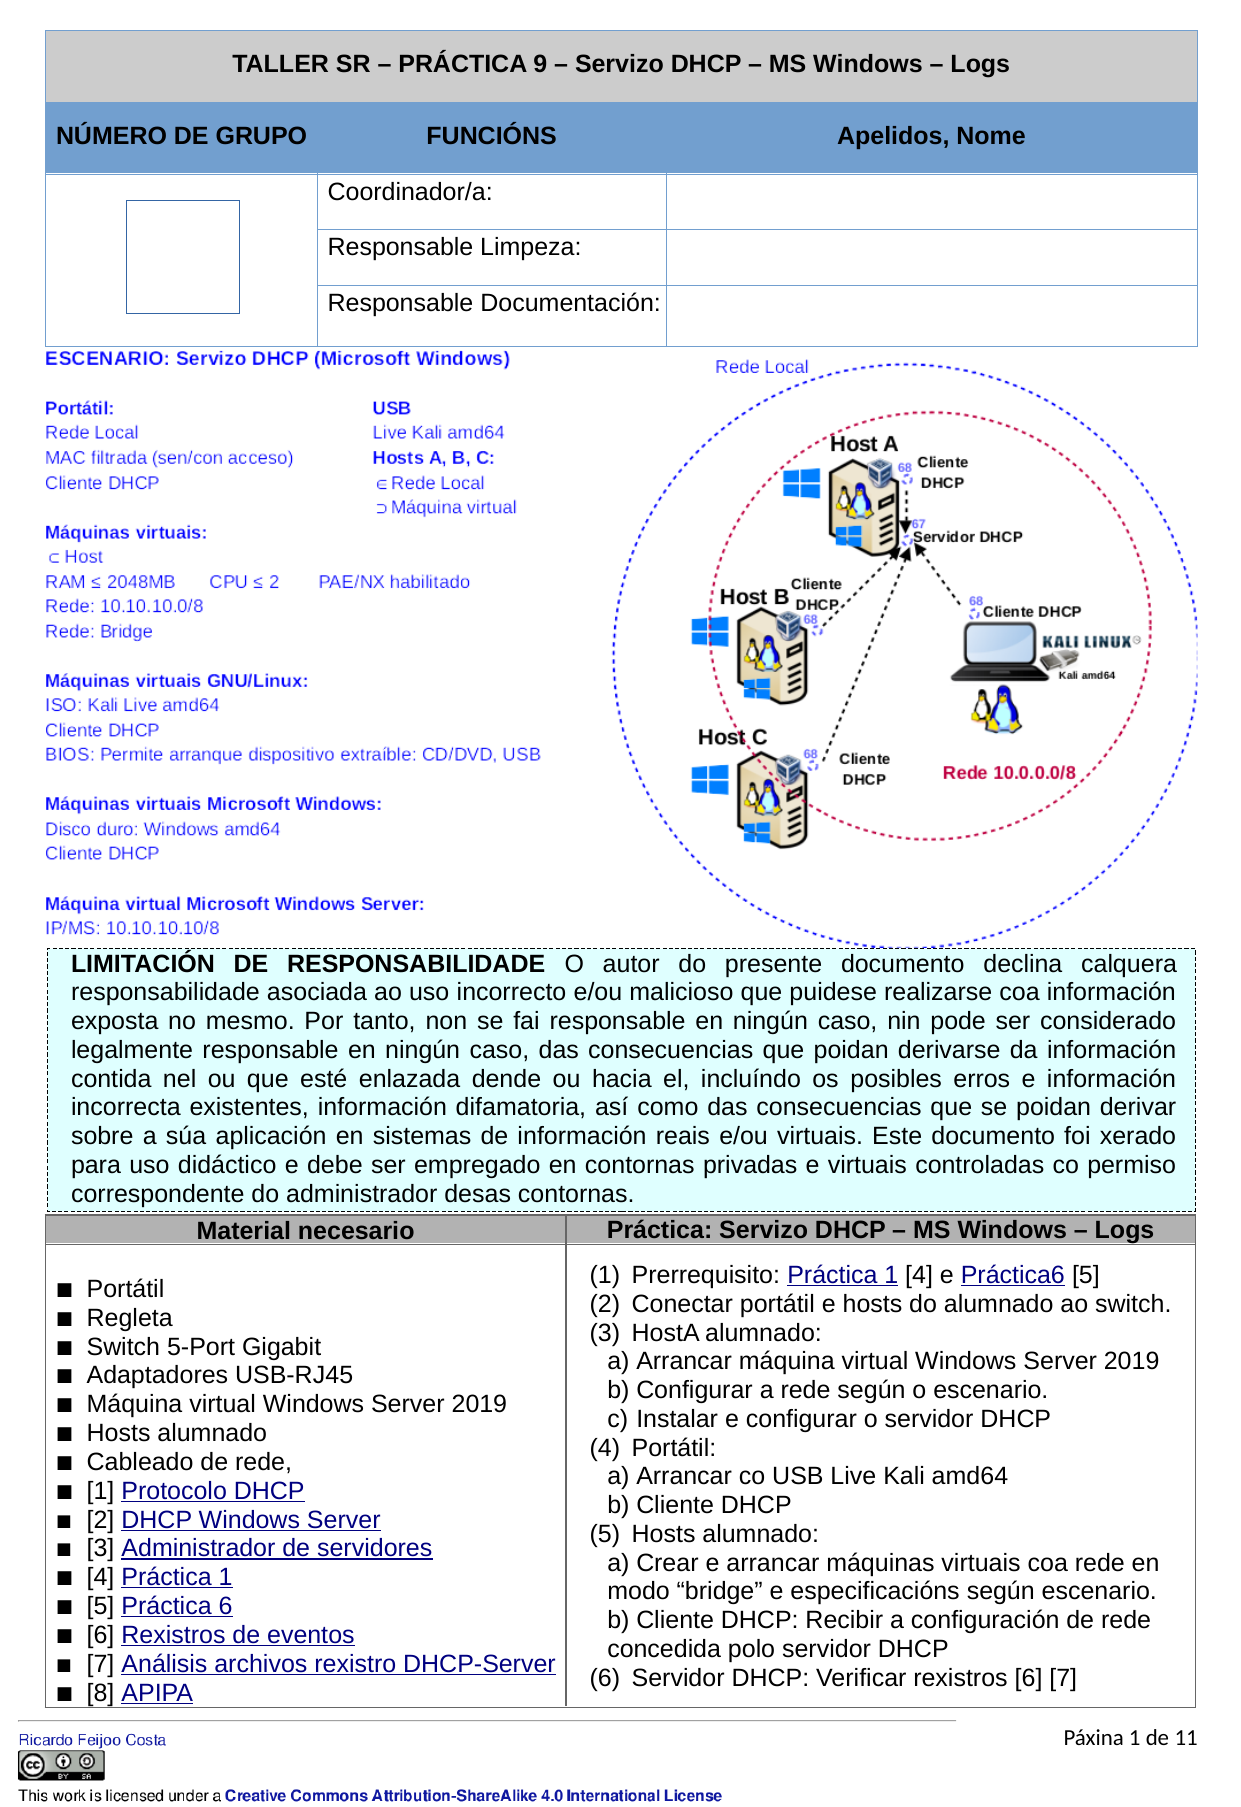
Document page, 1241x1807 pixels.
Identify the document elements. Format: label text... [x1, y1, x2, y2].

table_header TALLER SR – PRÁCTICA 9 – Servizo DHCP – MS Windows – Logs [46, 31, 1197, 102]
table_cell [667, 175, 1197, 229]
table_cell [667, 286, 1197, 346]
table_header Material necesario [46, 1216, 565, 1243]
table_cell [667, 230, 1197, 284]
table_cell Prerrequisito: Práctica 1 [4] e Práctica6 [5] Conectar portátil e hosts do alumnado ao switch. HostA alumnado: Arrancar máquina virtual Windows Server 2019 Configurar a rede según o escenario. Instalar e configurar o servidor DHCP Portátil: Arrancar co USB Live Kali amd64 Cliente DHCP Hosts alumnado: Crear e arrancar máquinas virtuais coa rede en modo “bridge” e especificacións según escenario. Cliente DHCP: Recibir a configuración de rede concedida polo servidor DHCP Servidor DHCP: Verificar rexistros [6] [7] [567, 1245, 1195, 1706]
table_cell NÚMERO DE GRUPO [46, 103, 317, 173]
table_header Práctica: Servizo DHCP – MS Windows – Logs [567, 1216, 1195, 1243]
picture [45, 350, 1198, 948]
table_cell Responsable Documentación: [318, 286, 666, 346]
table_cell Portátil Regleta Switch 5-Port Gigabit Adaptadores USB-RJ45 Máquina virtual Windows Server 2019 Hosts alumnado Cableado de rede, [1] Protocolo DHCP [2] DHCP Windows Server [3] Administrador de servidores [4] Práctica 1 [5] Práctica 6 [6] Rexistros de eventos [7] Análisis archivos rexistro DHCP-Server [8] APIPA [46, 1245, 565, 1706]
picture [8, 1715, 957, 1806]
table_cell FUNCIÓNS [318, 103, 666, 173]
table_cell Apelidos, Nome [667, 103, 1197, 173]
table_cell Responsable Limpeza: [318, 230, 666, 284]
table_cell Coordinador/a: [318, 175, 666, 229]
table_cell [46, 175, 317, 346]
